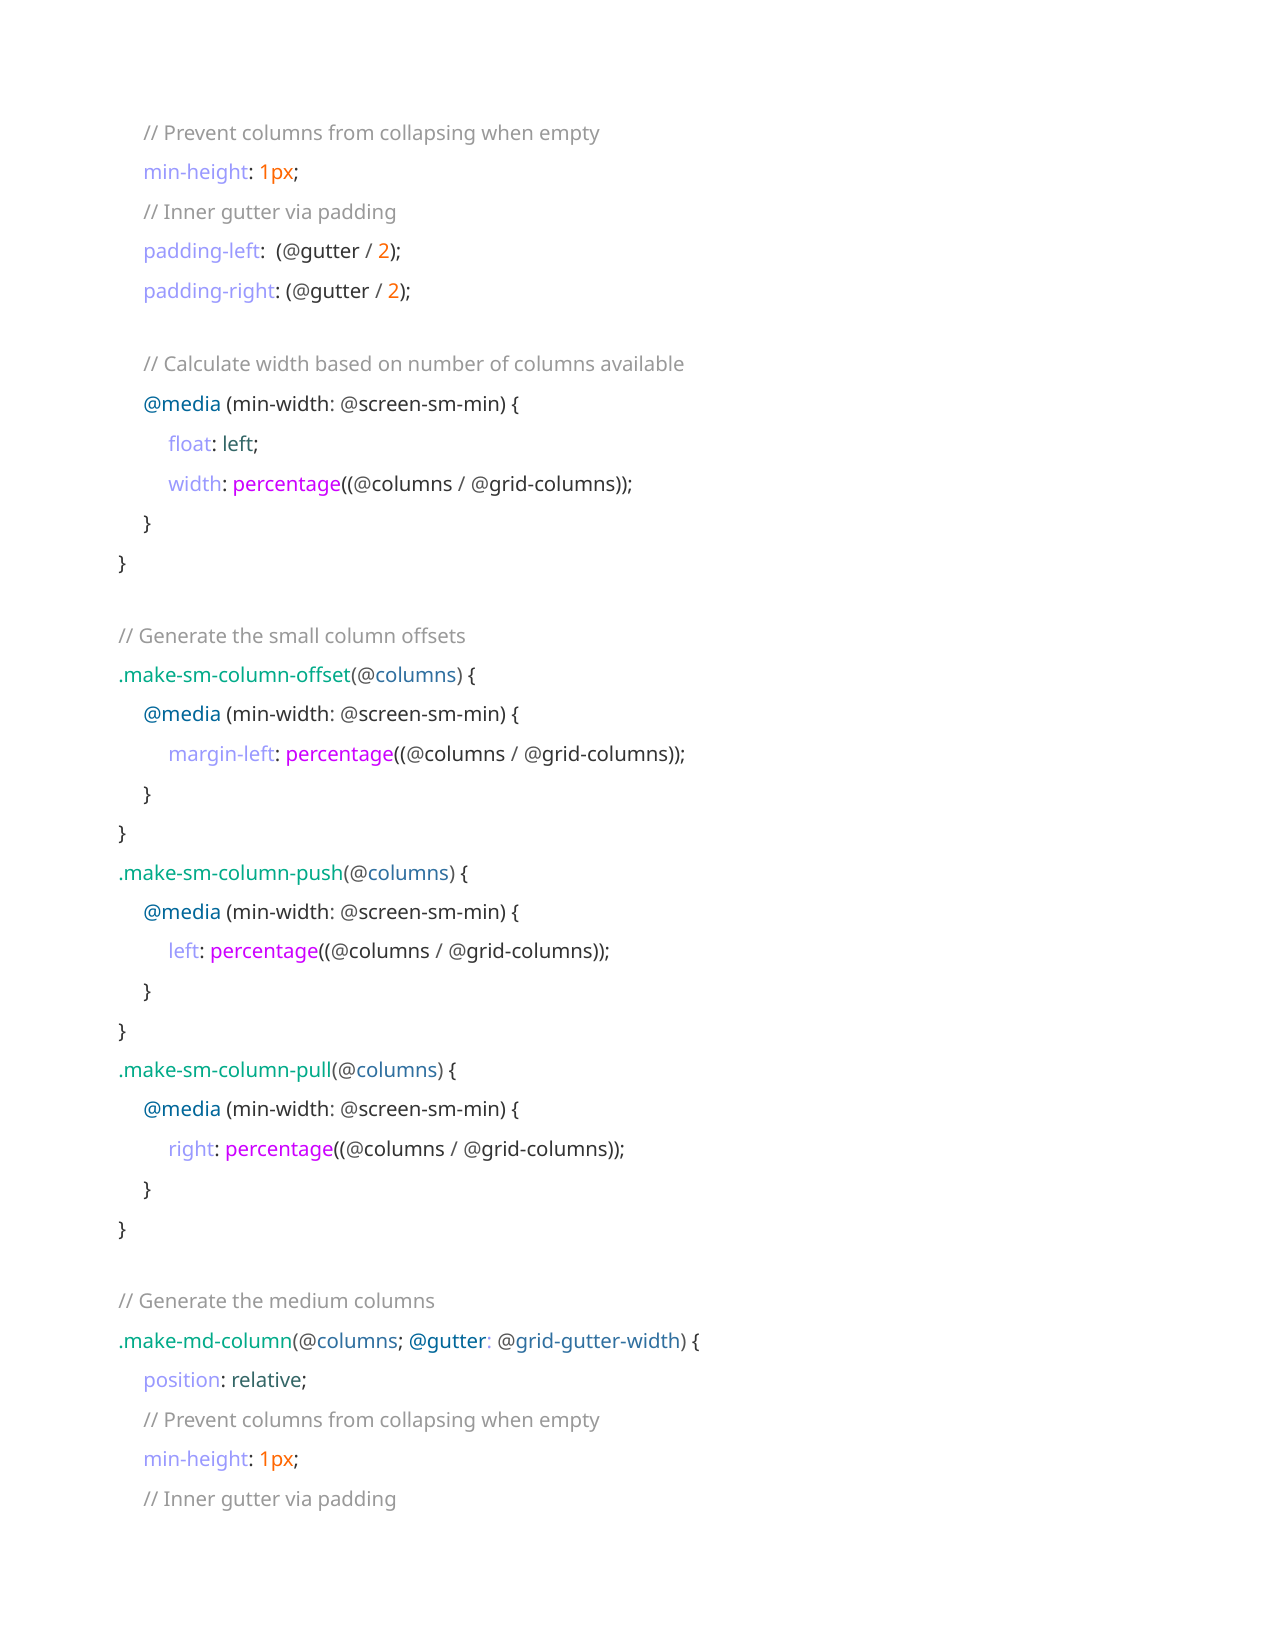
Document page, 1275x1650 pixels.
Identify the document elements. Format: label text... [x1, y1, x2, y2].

text margin-left: percentage((@columns / @grid-columns)); [118, 739, 1157, 768]
text position: relative; [118, 1366, 1157, 1393]
text padding-left: (@gutter / 2); [118, 237, 1157, 265]
text } [118, 819, 1157, 847]
text } [118, 977, 1157, 1005]
text @media (min-width: @screen-sm-min) { [118, 897, 1157, 926]
text width: percentage((@columns / @grid-columns)); [118, 469, 1157, 497]
text // Prevent columns from collapsing when empty [118, 118, 1157, 146]
text left: percentage((@columns / @grid-columns)); [118, 937, 1157, 965]
text @media (min-width: @screen-sm-min) { [118, 1095, 1157, 1123]
text @media (min-width: @screen-sm-min) { [118, 390, 1157, 418]
text // Inner gutter via padding [118, 1484, 1157, 1513]
text } [118, 1017, 1157, 1044]
text .make-sm-column-push(@columns) { [118, 858, 1157, 886]
text // Prevent columns from collapsing when empty [118, 1405, 1157, 1433]
text } [118, 779, 1157, 807]
text right: percentage((@columns / @grid-columns)); [118, 1135, 1157, 1163]
text min-height: 1px; [118, 1445, 1157, 1473]
text // Generate the small column offsets [118, 621, 1157, 649]
text .make-sm-column-offset(@columns) { [118, 661, 1157, 688]
text float: left; [118, 429, 1157, 457]
text } [118, 1214, 1157, 1242]
text @media (min-width: @screen-sm-min) { [118, 700, 1157, 728]
text min-height: 1px; [118, 158, 1157, 186]
text .make-md-column(@columns; @gutter: @grid-gutter-width) { [118, 1326, 1157, 1354]
text .make-sm-column-pull(@columns) { [118, 1056, 1157, 1083]
text // Generate the medium columns [118, 1287, 1157, 1315]
text } [118, 1174, 1157, 1202]
text } [118, 509, 1157, 537]
text padding-right: (@gutter / 2); [118, 277, 1157, 305]
text // Inner gutter via padding [118, 197, 1157, 226]
text // Calculate width based on number of columns available [118, 350, 1157, 378]
text } [118, 548, 1157, 576]
